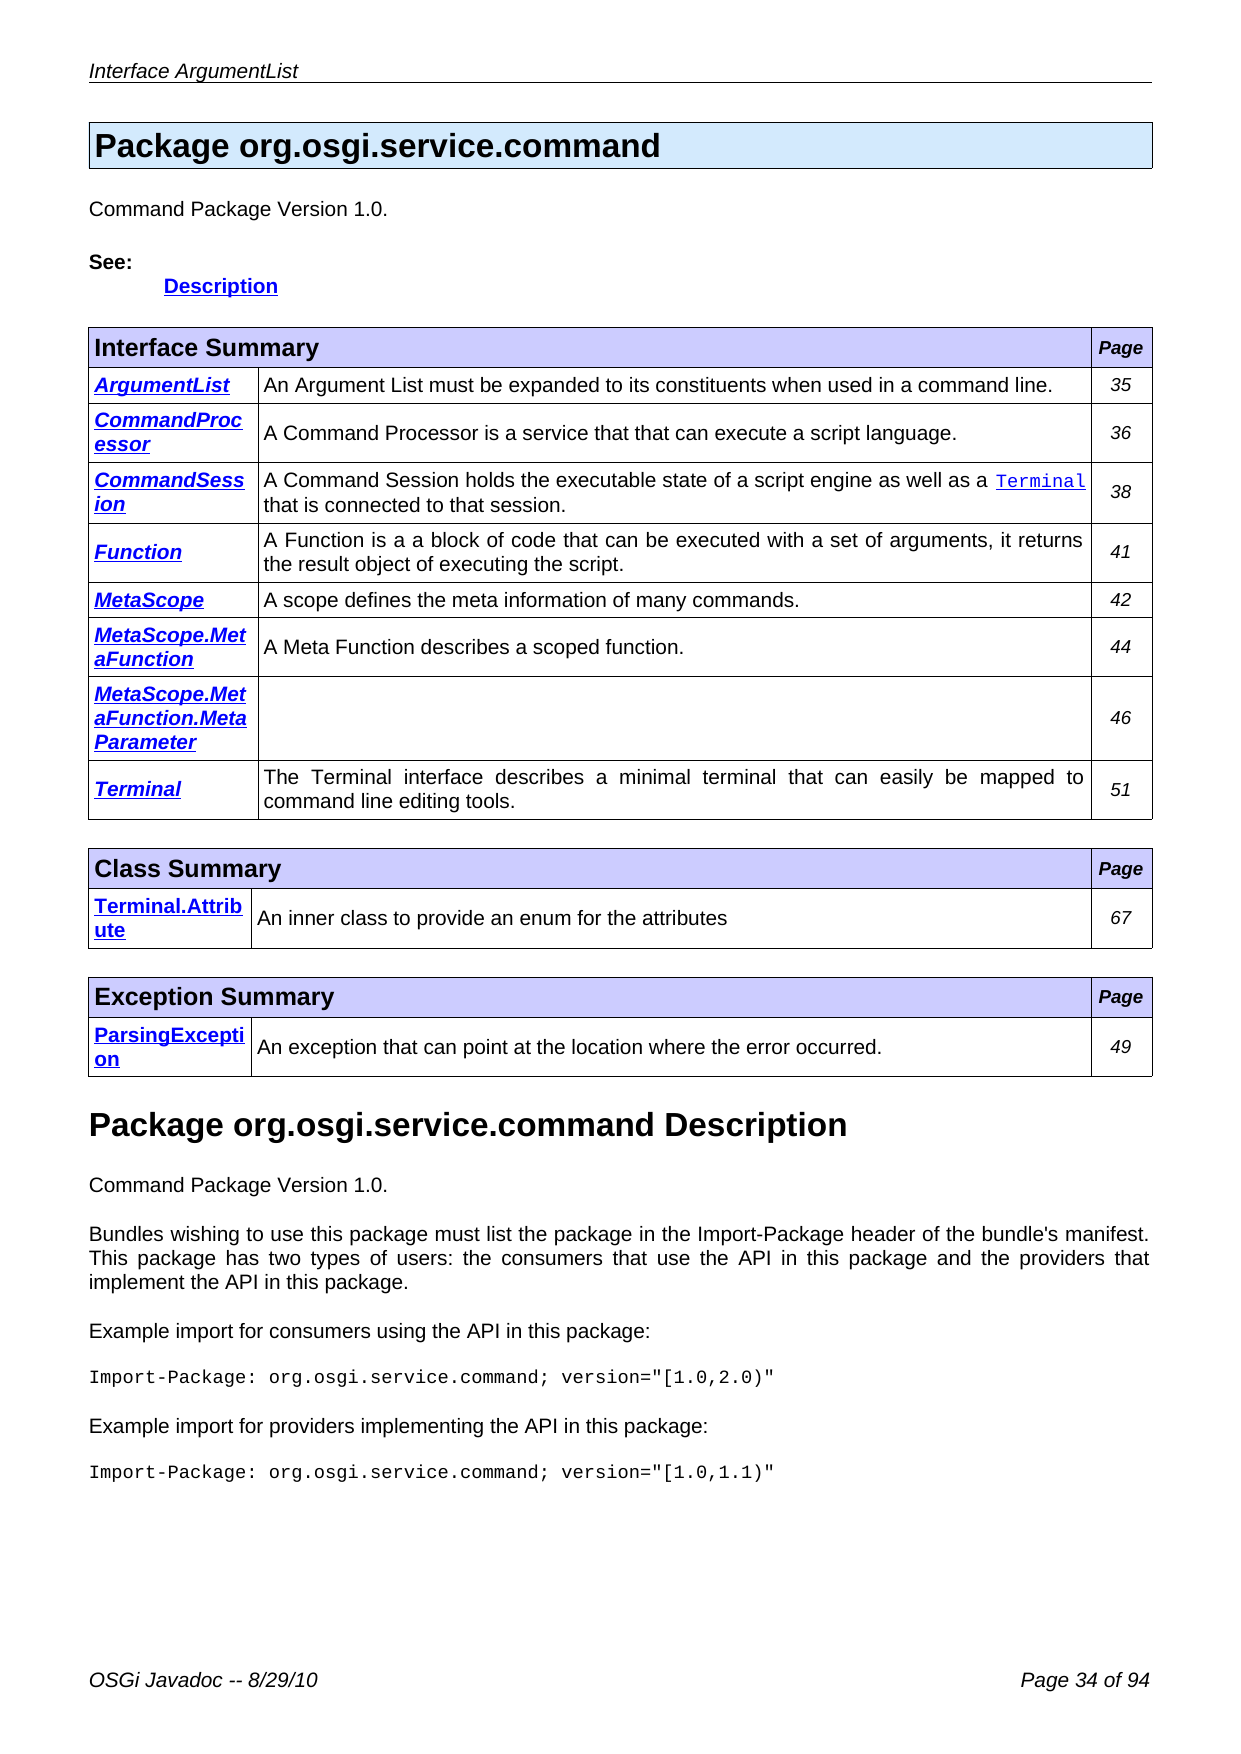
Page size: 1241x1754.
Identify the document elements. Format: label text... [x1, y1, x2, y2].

table_cell 44 [1092, 677, 1152, 759]
table_cell A Command Session holds the executable state of a script engine as well as a Terminal that is connected to that session. [259, 463, 1091, 522]
table_cell A scope defines the meta information of many commands. [259, 583, 1091, 617]
table_cell 34 [1092, 368, 1152, 403]
table_cell 42 [1092, 618, 1152, 676]
table_header Class Summary [89, 849, 1091, 888]
text Import-Package: org.osgi.service.command; version="[1.0,1.1)" [88, 1463, 1152, 1484]
table_cell CommandSession [89, 463, 258, 522]
text Package org.osgi.service.command Description [88, 1105, 1152, 1144]
table_cell An exception that can point at the location where the error occurred. [252, 1018, 1091, 1076]
table_cell ParsingException [89, 1018, 251, 1076]
table_cell MetaScope.MetaFunction.MetaParameter [89, 677, 258, 759]
table_cell An inner class to provide an enum for the attributes [252, 889, 1091, 947]
table_cell 40 [1092, 583, 1152, 617]
text See: [88, 250, 1152, 274]
text Example import for consumers using the API in this package: [88, 1319, 1152, 1343]
table_cell MetaScope.MetaFunction [89, 618, 258, 676]
text Command Package Version 1.0. [88, 1173, 1152, 1197]
table_cell 49 [1092, 761, 1152, 819]
text Command Package Version 1.0. [88, 197, 1152, 221]
table_cell MetaScope [89, 583, 258, 617]
table_header Page [1092, 328, 1152, 367]
table_cell A Command Processor is a service that that can execute a script language. [259, 404, 1091, 462]
table_cell A Function is a a block of code that can be executed with a set of arguments, it returns the result object of executing the script. [259, 524, 1091, 582]
text Bundles wishing to use this package must list the package in the Import-Package header of the bundle's manifest. This package has two types of users: the consumers that use the API in this package and the providers that implement the API in this package. [88, 1222, 1152, 1294]
table_header Interface Summary [89, 328, 1091, 367]
text Description [163, 274, 1152, 298]
table_cell The Terminal interface describes a minimal terminal that can easily be mapped to command line editing tools. [259, 761, 1091, 819]
table_cell [259, 677, 1091, 759]
table_cell Function [89, 524, 258, 582]
table_cell 37 [1092, 463, 1152, 522]
table_cell 35 [1092, 404, 1152, 462]
table_header Exception Summary [89, 978, 1091, 1017]
table_cell Terminal [89, 761, 258, 819]
text Example import for providers implementing the API in this package: [88, 1414, 1152, 1438]
text Import-Package: org.osgi.service.command; version="[1.0,2.0)" [88, 1368, 1152, 1389]
table_cell 64 [1092, 889, 1152, 947]
subtitle Package org.osgi.service.command [90, 123, 1152, 168]
table_cell CommandProcessor [89, 404, 258, 462]
table_cell Terminal.Attribute [89, 889, 251, 947]
table_cell 47 [1092, 1018, 1152, 1076]
table_cell ArgumentList [89, 368, 258, 403]
table_cell An Argument List must be expanded to its constituents when used in a command line. [259, 368, 1091, 403]
table_header Page [1092, 978, 1152, 1017]
table_cell 39 [1092, 524, 1152, 582]
table_header Page [1092, 849, 1152, 888]
table_cell A Meta Function describes a scoped function. [259, 618, 1091, 676]
